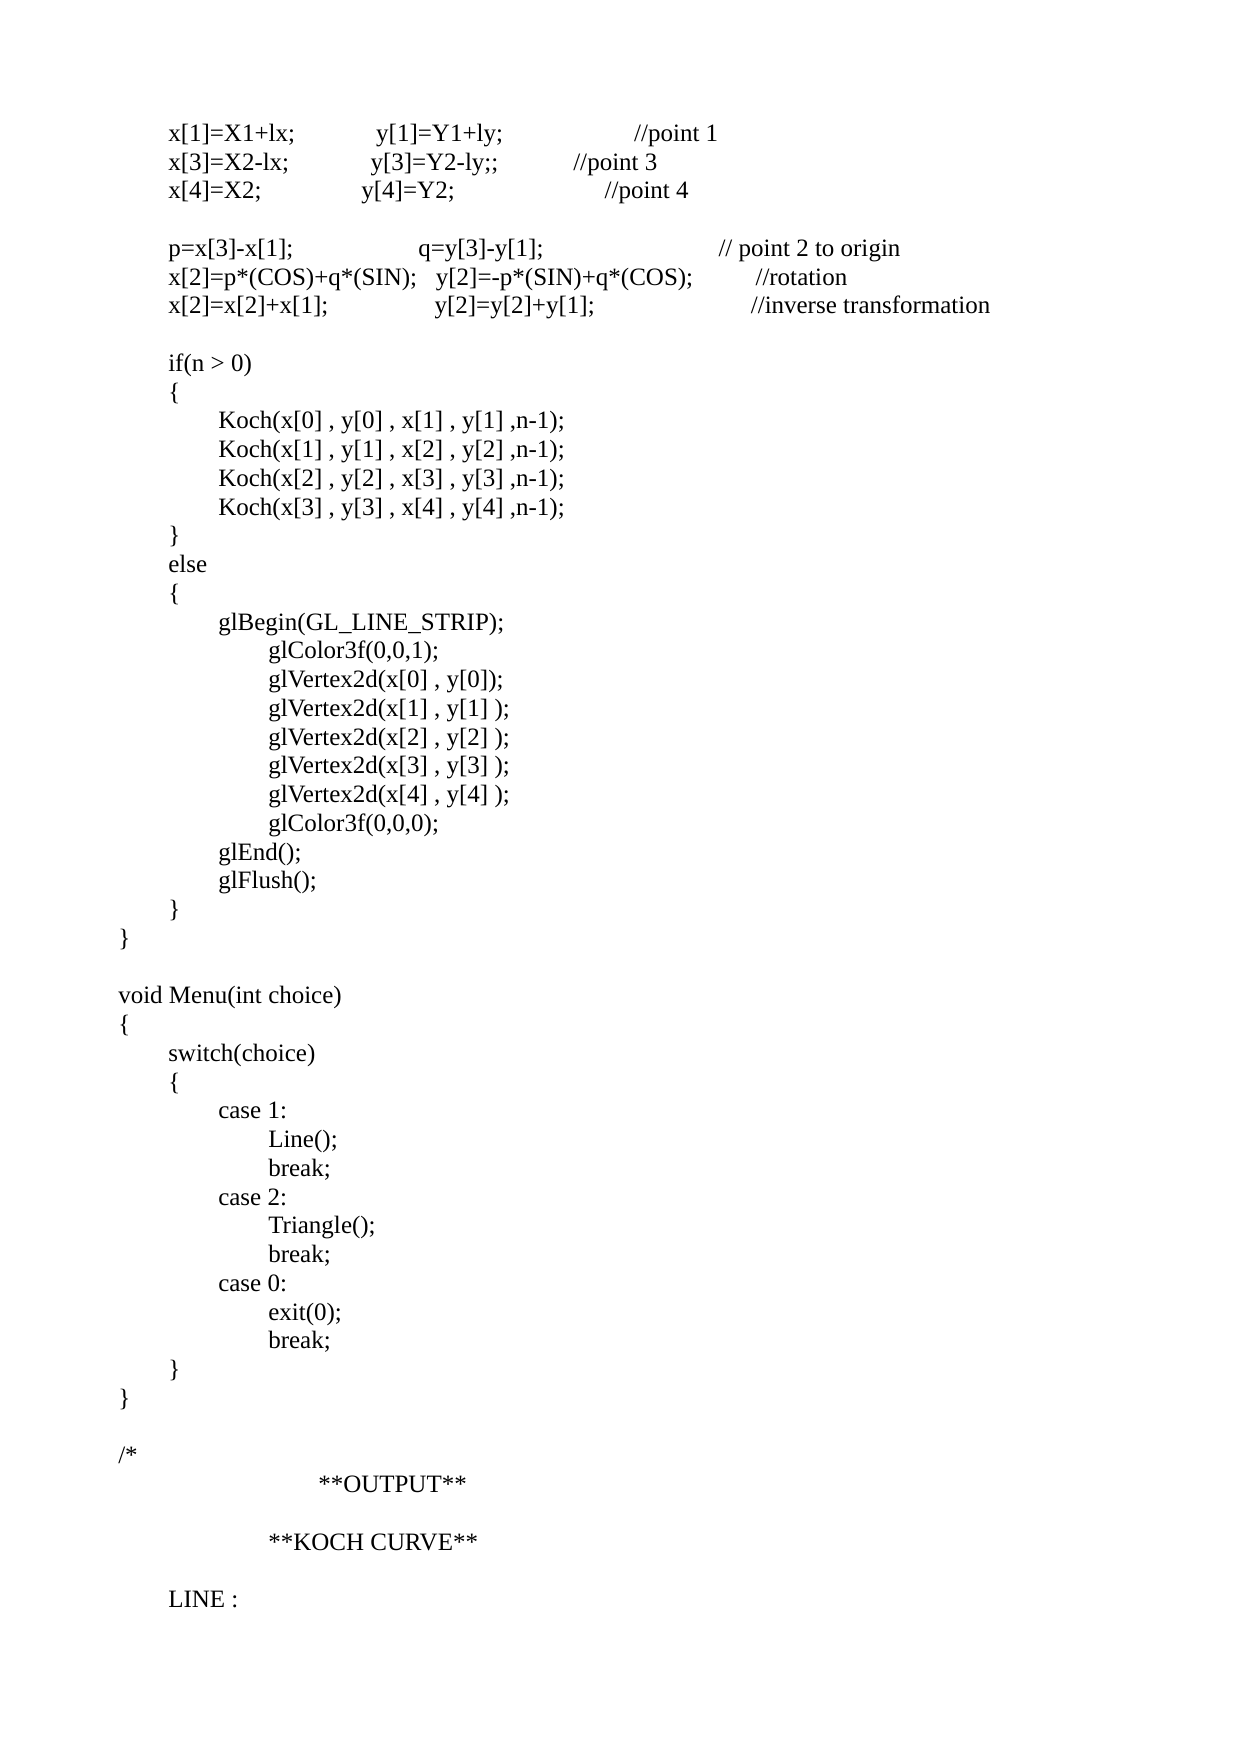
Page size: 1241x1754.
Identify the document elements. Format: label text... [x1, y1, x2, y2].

text } [118, 521, 1122, 549]
text glEnd(); [118, 837, 1122, 866]
text glFlush(); [118, 866, 1122, 894]
text glColor3f(0,0,1); [118, 636, 1122, 664]
text } [118, 1383, 1122, 1412]
text **OUTPUT** [118, 1469, 1122, 1498]
text if(n > 0) [118, 348, 1122, 377]
text glVertex2d(x[2] , y[2] ); [118, 722, 1122, 751]
text Line(); [118, 1124, 1122, 1153]
text { [118, 1067, 1122, 1096]
text Koch(x[1] , y[1] , x[2] , y[2] ,n-1); [118, 434, 1122, 463]
text exit(0); [118, 1297, 1122, 1326]
text Koch(x[3] , y[3] , x[4] , y[4] ,n-1); [118, 492, 1122, 521]
text switch(choice) [118, 1038, 1122, 1067]
text **KOCH CURVE** [118, 1527, 1122, 1556]
text case 2: [118, 1182, 1122, 1211]
text x[1]=X1+lx; y[1]=Y1+ly; //point 1 [118, 118, 1122, 147]
text glBegin(GL_LINE_STRIP); [118, 607, 1122, 636]
text { [118, 377, 1122, 406]
text void Menu(int choice) [118, 981, 1122, 1009]
text case 1: [118, 1096, 1122, 1124]
text case 0: [118, 1268, 1122, 1297]
text else [118, 549, 1122, 578]
text } [118, 923, 1122, 952]
text x[4]=X2; y[4]=Y2; //point 4 [118, 176, 1122, 204]
text glVertex2d(x[3] , y[3] ); [118, 751, 1122, 779]
text break; [118, 1326, 1122, 1354]
text /* [118, 1441, 1122, 1469]
text { [118, 578, 1122, 607]
text glVertex2d(x[0] , y[0]); [118, 664, 1122, 693]
text Koch(x[0] , y[0] , x[1] , y[1] ,n-1); [118, 406, 1122, 434]
text glColor3f(0,0,0); [118, 808, 1122, 837]
text LINE : [118, 1584, 1122, 1613]
text } [118, 1354, 1122, 1383]
text Koch(x[2] , y[2] , x[3] , y[3] ,n-1); [118, 463, 1122, 492]
text break; [118, 1239, 1122, 1268]
text x[3]=X2-lx; y[3]=Y2-ly;; //point 3 [118, 147, 1122, 176]
text p=x[3]-x[1]; q=y[3]-y[1]; // point 2 to origin [118, 233, 1122, 262]
text x[2]=x[2]+x[1]; y[2]=y[2]+y[1]; //inverse transformation [118, 291, 1122, 319]
text } [118, 894, 1122, 923]
text glVertex2d(x[4] , y[4] ); [118, 779, 1122, 808]
text x[2]=p*(COS)+q*(SIN); y[2]=-p*(SIN)+q*(COS); //rotation [118, 262, 1122, 291]
text break; [118, 1153, 1122, 1182]
text Triangle(); [118, 1211, 1122, 1239]
text glVertex2d(x[1] , y[1] ); [118, 693, 1122, 722]
text { [118, 1009, 1122, 1038]
